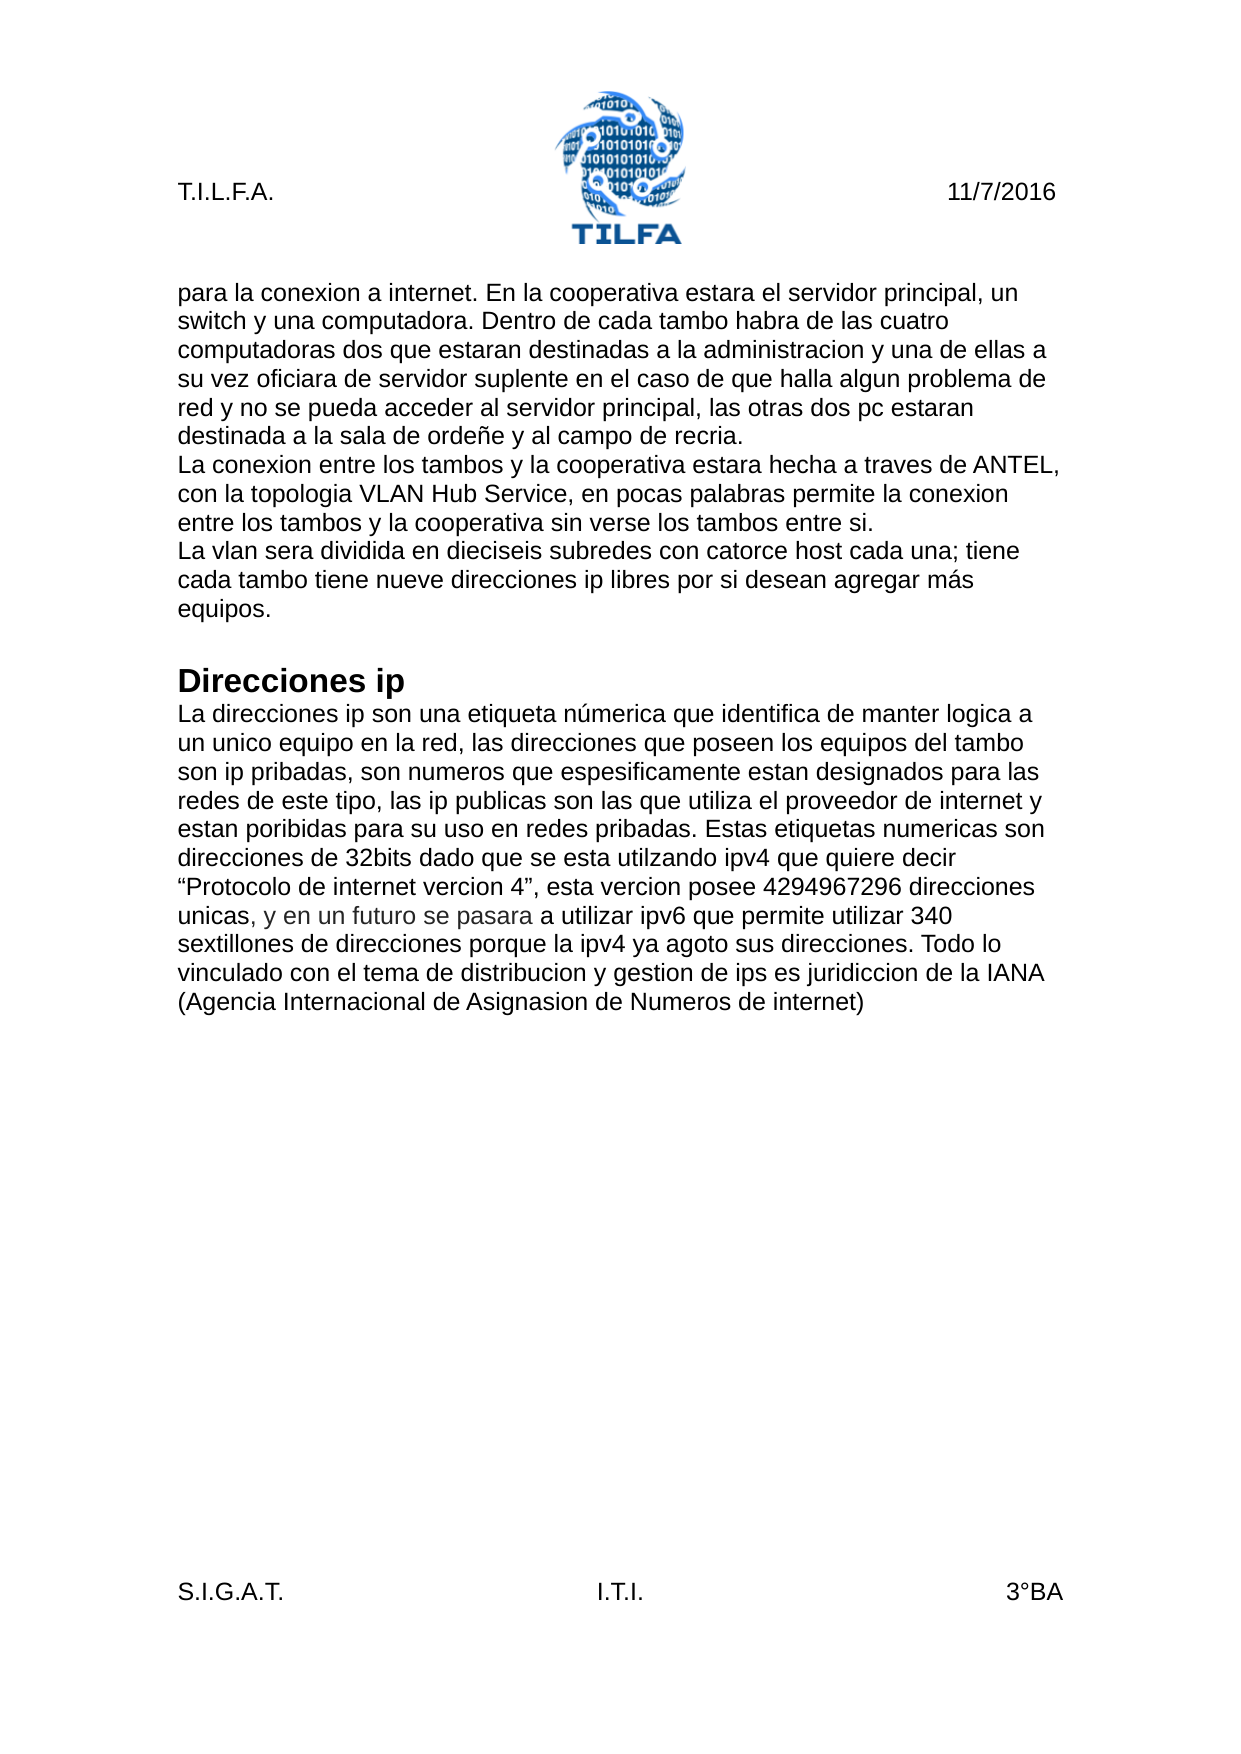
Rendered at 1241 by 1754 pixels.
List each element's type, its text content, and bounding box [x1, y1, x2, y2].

text La vlan sera dividida en dieciseis subredes con catorce host cada una; tiene cada tambo tiene nueve direcciones ip libres por si desean agregar más equipos. [177, 536, 1063, 622]
text La direcciones ip son una etiqueta númerica que identifica de manter logica a un unico equipo en la red, las direcciones que poseen los equipos del tambo son ip pribadas, son numeros que espesificamente estan designados para las redes de este tipo, las ip publicas son las que utiliza el proveedor de internet y estan poribidas para su uso en redes pribadas. Estas etiquetas numericas son direcciones de 32bits dado que se esta utilzando ipv4 que quiere decir “Protocolo de internet vercion 4”, esta vercion posee 4294967296 direcciones unicas, y en un futuro se pasara a utilizar ipv6 que permite utilizar 340 sextillones de direcciones porque la ipv4 ya agoto sus direcciones. Todo lo vinculado con el tema de distribucion y gestion de ips es juridiccion de la IANA (Agencia Internacional de Asignasion de Numeros de internet) [177, 699, 1063, 1016]
text Direcciones ip [177, 661, 1063, 699]
text para la conexion a internet. En la cooperativa estara el servidor principal, un switch y una computadora. Dentro de cada tambo habra de las cuatro computadoras dos que estaran destinadas a la administracion y una de ellas a su vez oficiara de servidor suplente en el caso de que halla algun problema de red y no se pueda acceder al servidor principal, las otras dos pc estaran destinada a la sala de ordeñe y al campo de recria. [177, 277, 1063, 450]
picture [554, 91, 687, 244]
text La conexion entre los tambos y la cooperativa estara hecha a traves de ANTEL, con la topologia VLAN Hub Service, en pocas palabras permite la conexion entre los tambos y la cooperativa sin verse los tambos entre si. [177, 450, 1063, 536]
